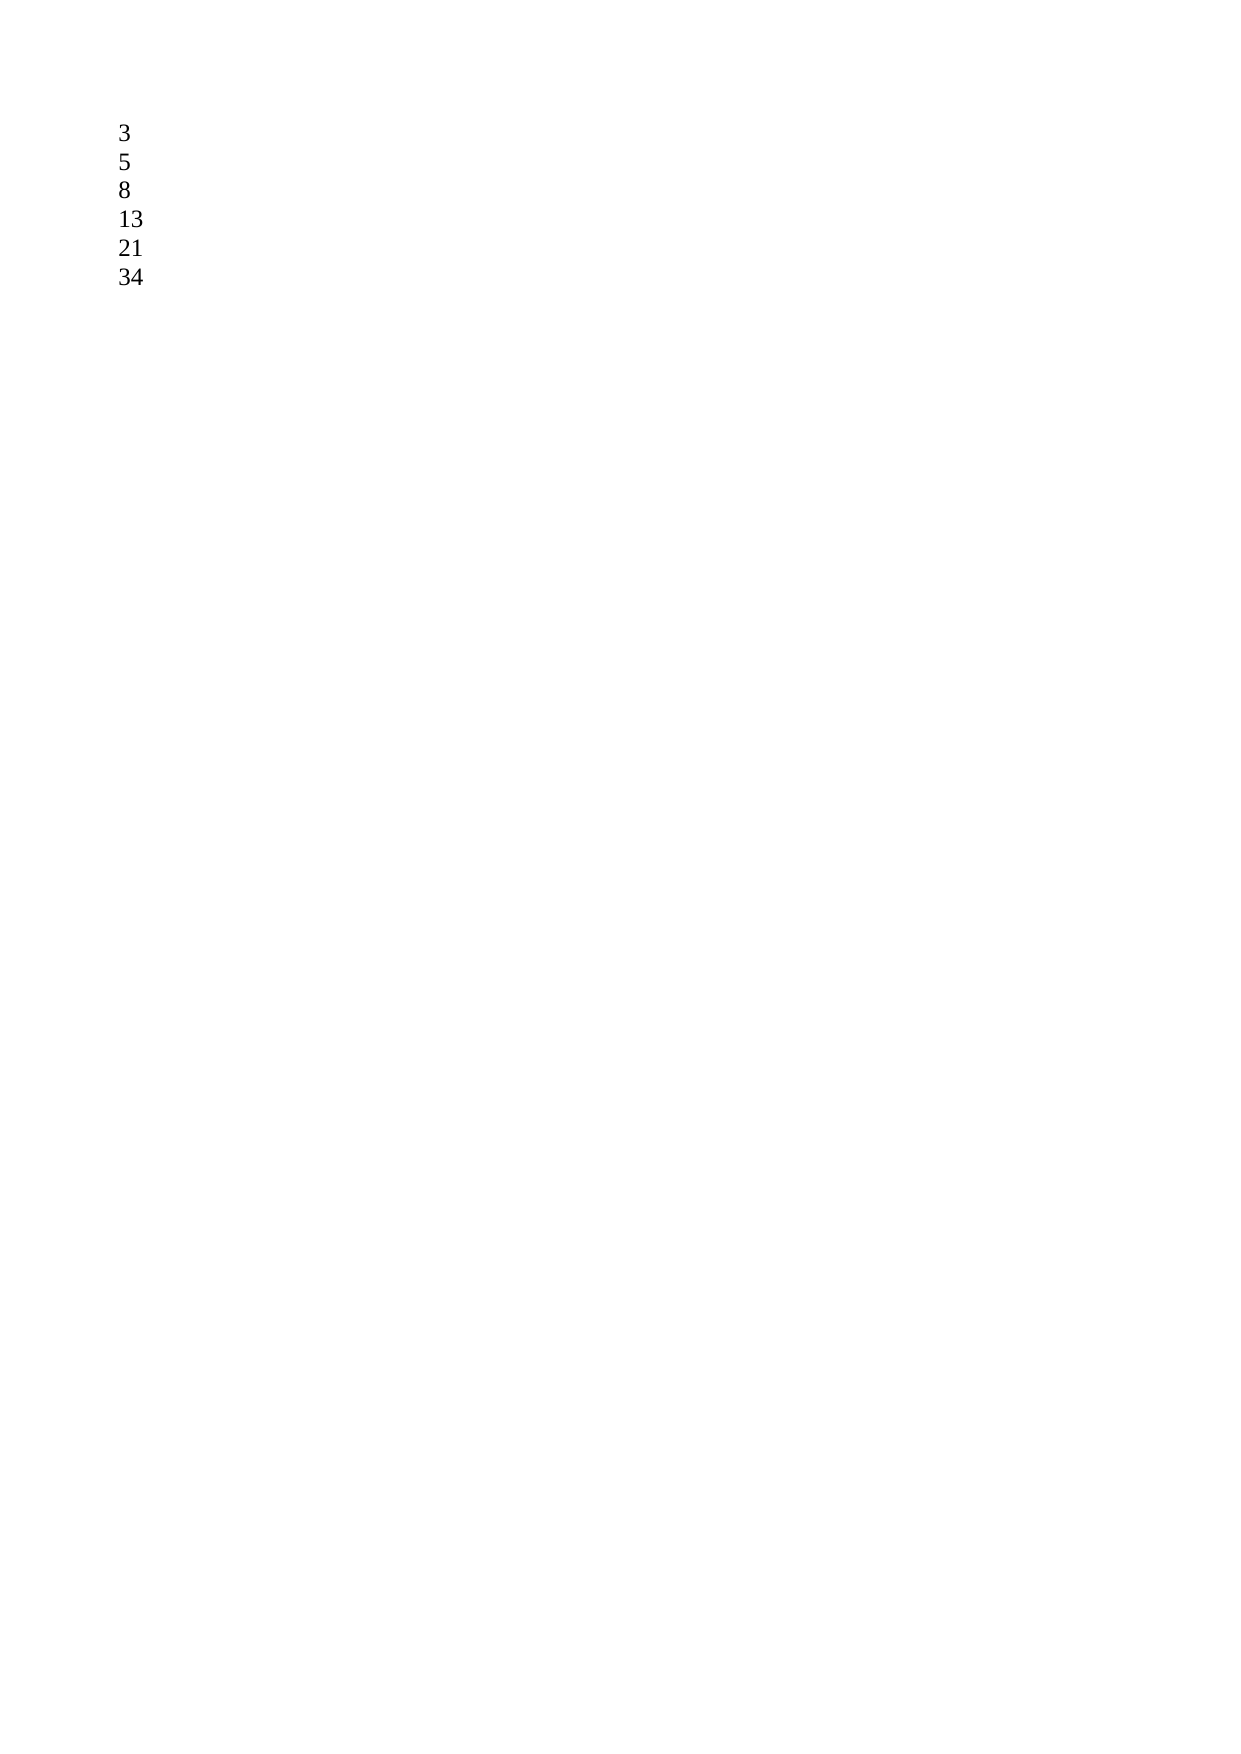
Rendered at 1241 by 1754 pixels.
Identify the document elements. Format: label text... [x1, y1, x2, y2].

text 34 [118, 262, 1122, 291]
text 8 [118, 176, 1122, 204]
text 21 [118, 233, 1122, 262]
text 5 [118, 147, 1122, 176]
text 13 [118, 204, 1122, 233]
text 3 [118, 118, 1122, 147]
